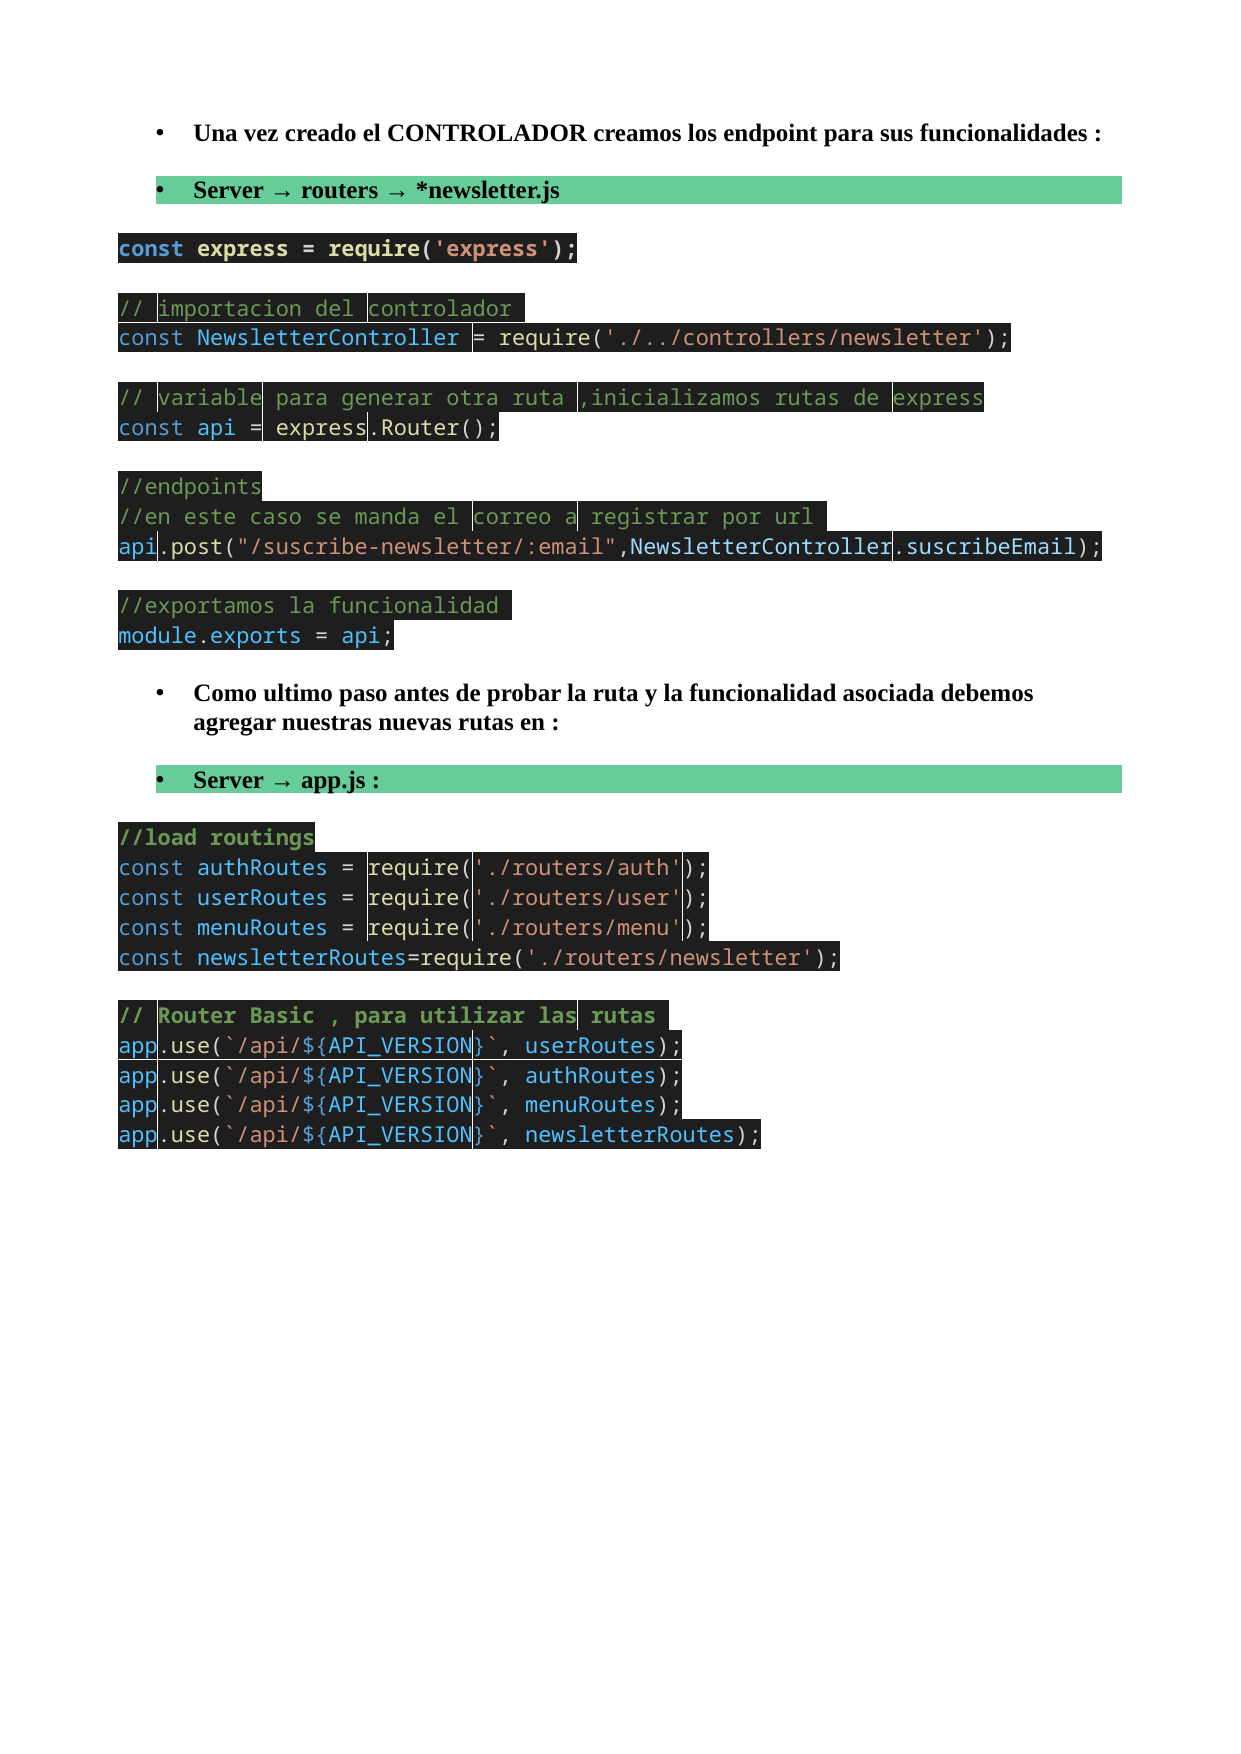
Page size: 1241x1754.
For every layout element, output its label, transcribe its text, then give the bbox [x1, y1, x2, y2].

text const menuRoutes = require('./routers/menu'); [118, 912, 1122, 941]
text const NewsletterController = require('./../controllers/newsletter'); [118, 322, 1122, 352]
list Server → routers → *newsletter.js [156, 176, 1122, 204]
list Server → app.js : [156, 765, 1122, 793]
text // variable para generar otra ruta ,inicializamos rutas de express [118, 382, 1122, 412]
text //exportamos la funcionalidad [118, 590, 1122, 620]
text const userRoutes = require('./routers/user'); [118, 882, 1122, 912]
list Como ultimo paso antes de probar la ruta y la funcionalidad asociada debemos agregar nuestras nuevas rutas en : [156, 678, 1122, 736]
text const api = express.Router(); [118, 412, 1122, 441]
text app.use(`/api/${API_VERSION}`, authRoutes); [118, 1059, 1122, 1089]
text api.post("/suscribe-newsletter/:email",NewsletterController.suscribeEmail); [118, 531, 1122, 561]
text // importacion del controlador [118, 293, 1122, 322]
text //en este caso se manda el correo a registrar por url [118, 501, 1122, 531]
text app.use(`/api/${API_VERSION}`, newsletterRoutes); [118, 1119, 1122, 1149]
text app.use(`/api/${API_VERSION}`, menuRoutes); [118, 1089, 1122, 1119]
text const authRoutes = require('./routers/auth'); [118, 852, 1122, 882]
text const newsletterRoutes=require('./routers/newsletter'); [118, 941, 1122, 971]
text module.exports = api; [118, 620, 1122, 650]
list Una vez creado el CONTROLADOR creamos los endpoint para sus funcionalidades : [156, 118, 1122, 147]
text // Router Basic , para utilizar las rutas [118, 1000, 1122, 1030]
text //endpoints [118, 471, 1122, 501]
text app.use(`/api/${API_VERSION}`, userRoutes); [118, 1030, 1122, 1059]
text //load routings [118, 822, 1122, 852]
text const express = require('express'); [118, 233, 1122, 263]
